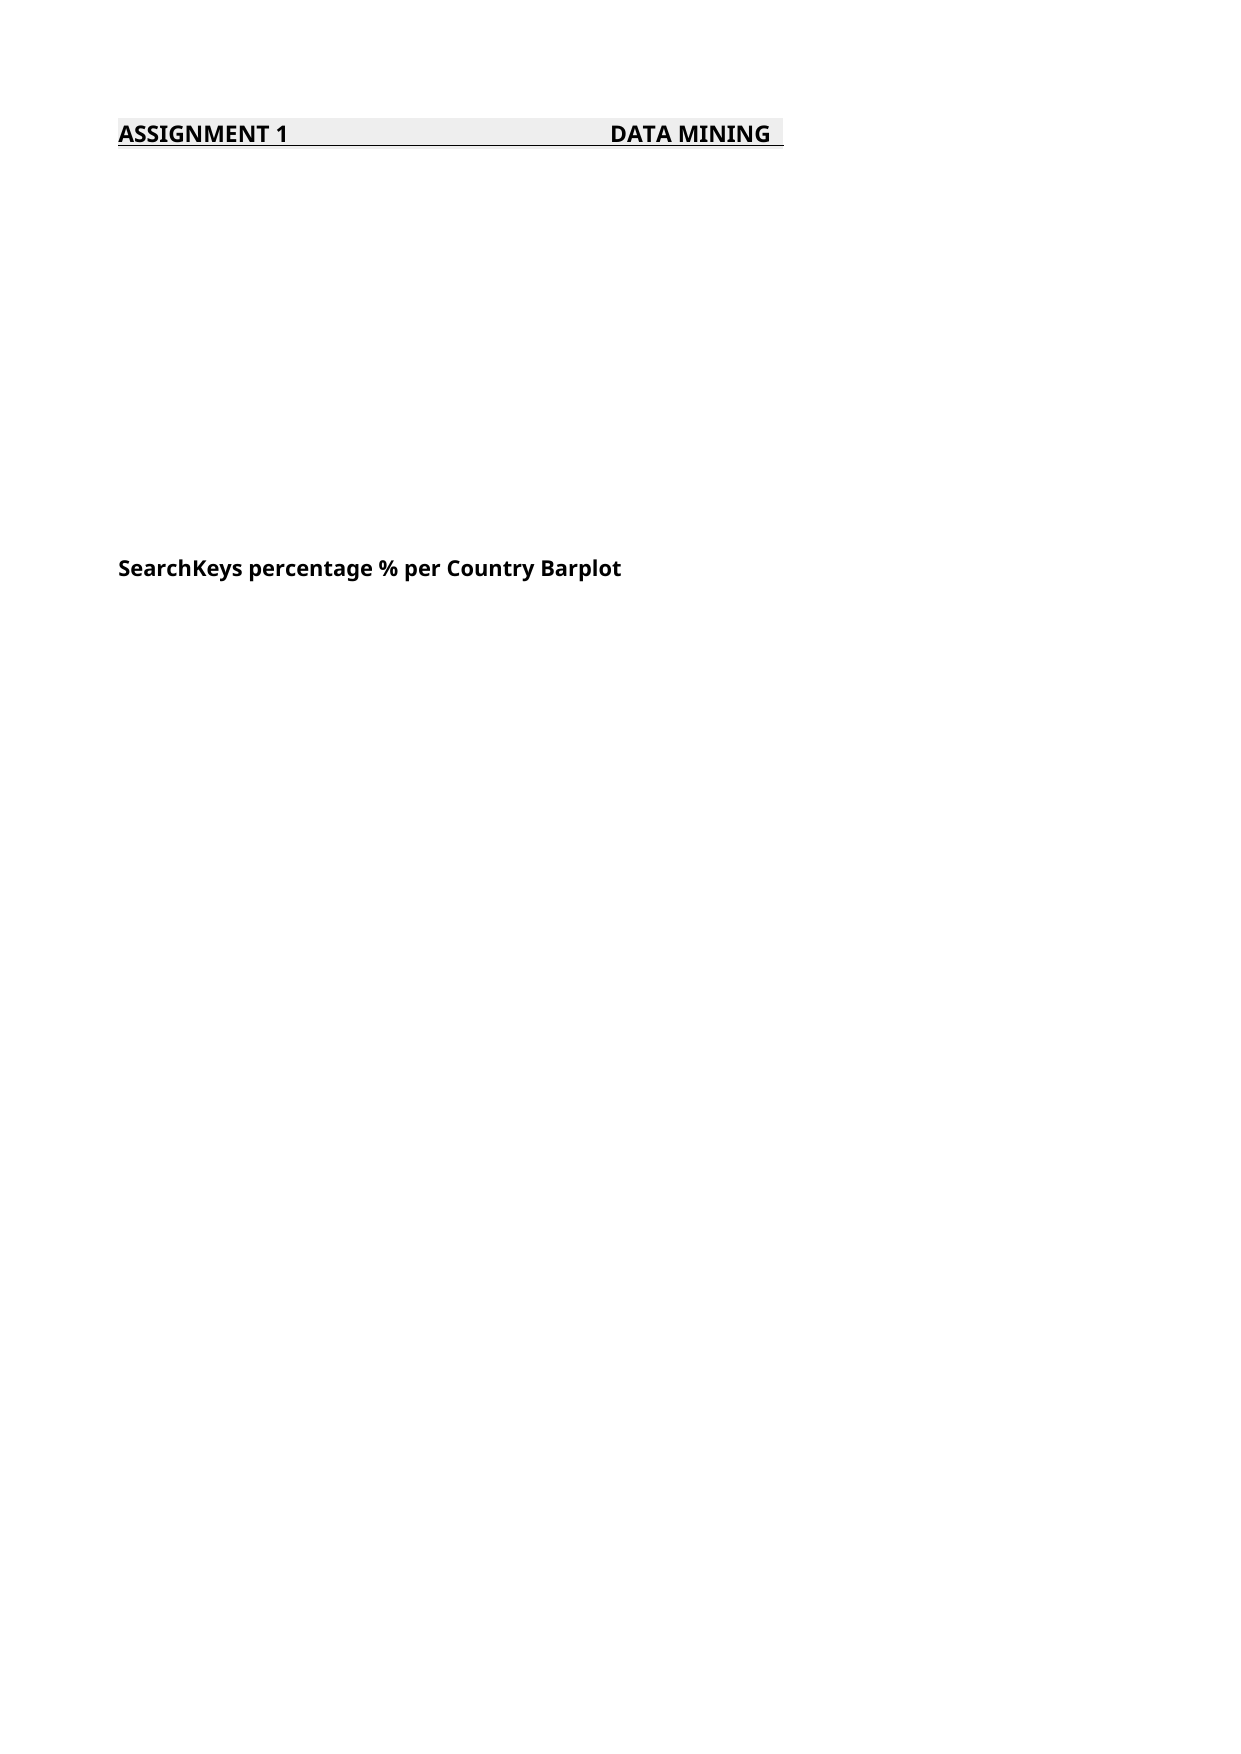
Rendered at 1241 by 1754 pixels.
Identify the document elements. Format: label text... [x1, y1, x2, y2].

text SearchKeys percentage % per Country Barplot [118, 553, 1122, 583]
